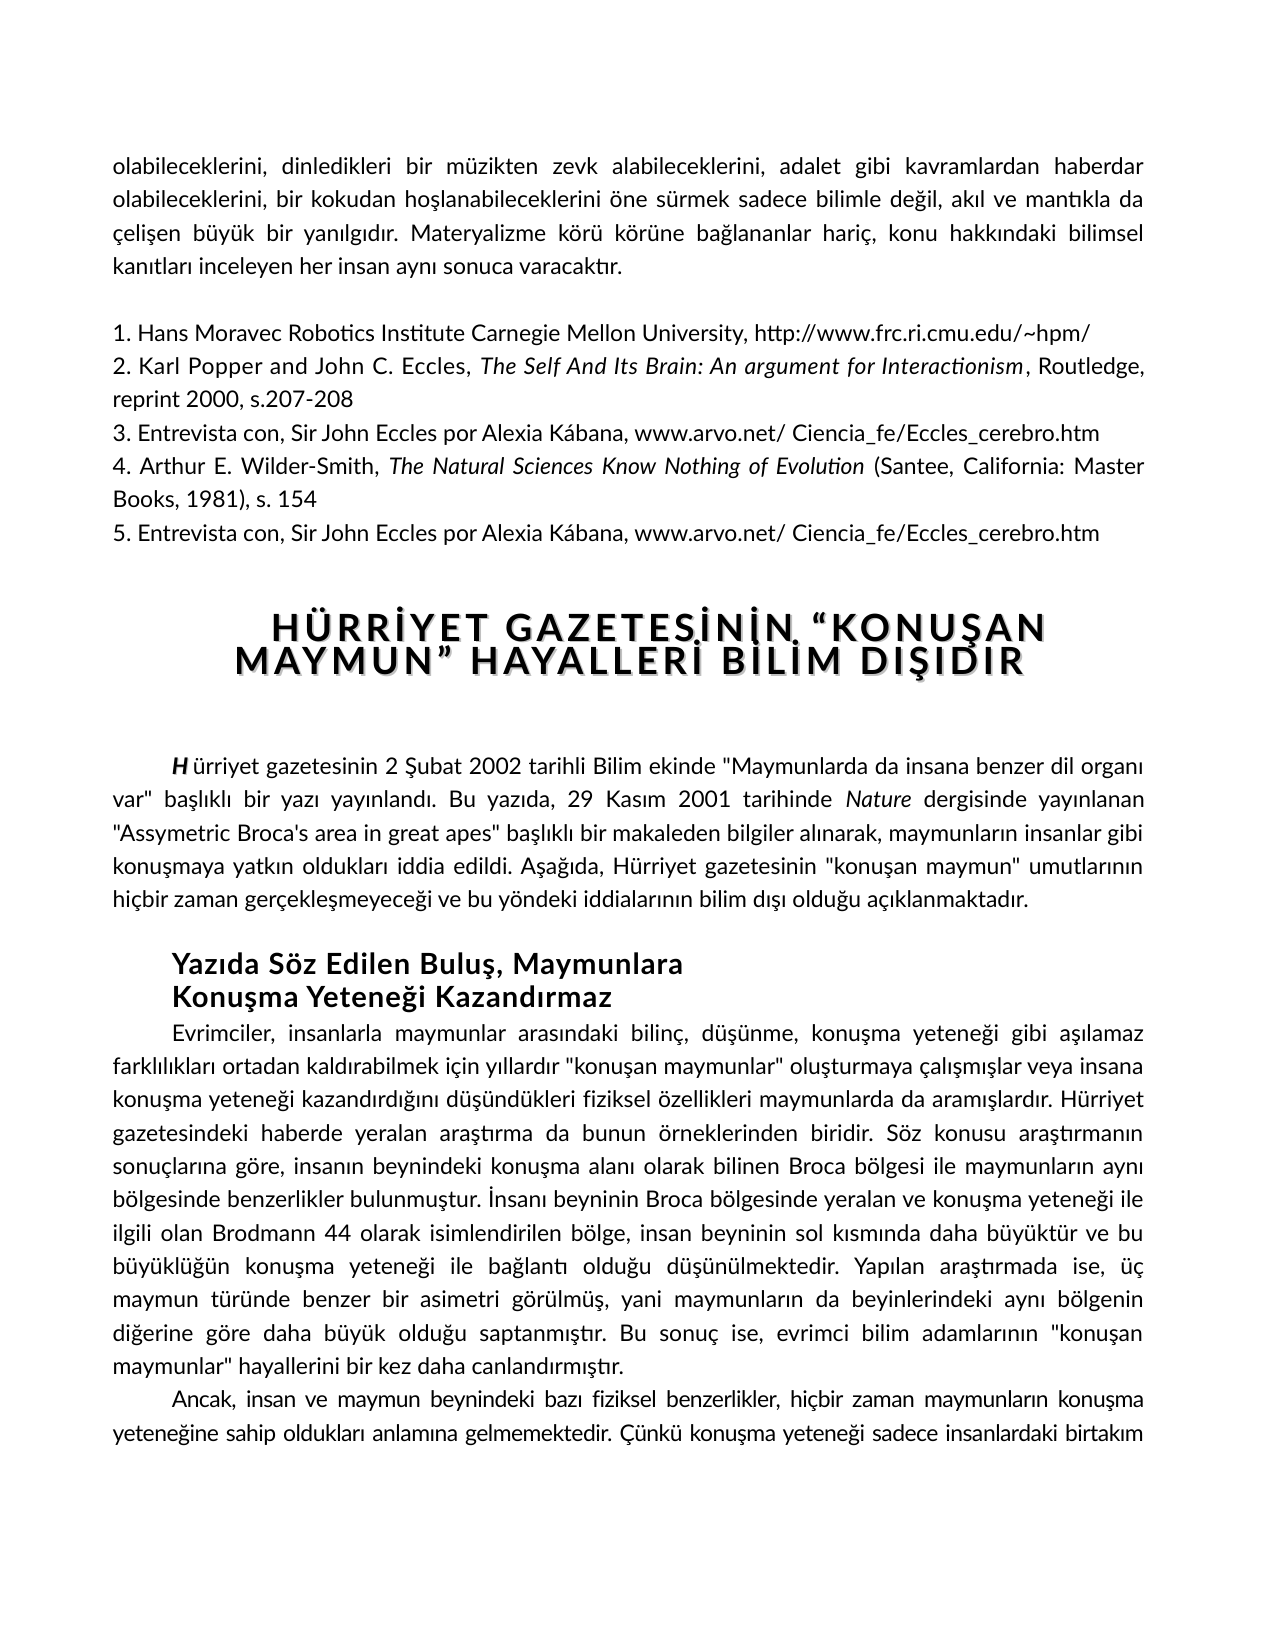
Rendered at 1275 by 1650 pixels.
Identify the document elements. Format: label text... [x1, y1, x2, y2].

text 3. Entrevista con, Sir John Eccles por Alexia Kábana, www.arvo.net/ Ciencia_fe/Eccles_cerebro.htm [112, 414, 1145, 448]
text Yazıda Söz Edilen Buluş, Maymunlara [112, 948, 1145, 981]
text Hürriyet gazetesinin 2 Şubat 2002 tarihli Bilim ekinde "Maymunlarda da insana benzer dil organı var" başlıklı bir yazı yayınlandı. Bu yazıda, 29 Kasım 2001 tarihinde Nature dergisinde yayınlanan "Assymetric Broca's area in great apes" başlıklı bir makaleden bilgiler alınarak, maymunların insanlar gibi konuşmaya yatkın oldukları iddia edildi. Aşağıda, Hürriyet gazetesinin "konuşan maymun" umutlarının hiçbir zaman gerçekleşmeyeceği ve bu yöndeki iddialarının bilim dışı olduğu açıklanmaktadır. [112, 748, 1145, 914]
text 2. Karl Popper and John C. Eccles, The Self And Its Brain: An argument for Interactionism, Routledge, reprint 2000, s.207-208 [112, 348, 1145, 414]
text 1. Hans Moravec Robotics Institute Carnegie Mellon University, http://www.frc.ri.cmu.edu/~hpm/ [112, 314, 1145, 348]
text 5. Entrevista con, Sir John Eccles por Alexia Kábana, www.arvo.net/ Ciencia_fe/Eccles_cerebro.htm [112, 514, 1145, 548]
text Ancak, insan ve maymun beynindeki bazı fiziksel benzerlikler, hiçbir zaman maymunların konuşma yeteneğine sahip oldukları anlamına gelmemektedir. Çünkü konuşma yeteneği sadece insanlardaki birtakım [112, 1381, 1145, 1448]
text HÜRRİYET GAZETESİNİN “KONUŞAN MAYMUN” HAYALLERİ BİLİM DIŞIDIR [112, 614, 1145, 681]
text Evrimciler, insanlarla maymunlar arasındaki bilinç, düşünme, konuşma yeteneği gibi aşılamaz farklılıkları ortadan kaldırabilmek için yıllardır "konuşan maymunlar" oluşturmaya çalışmışlar veya insana konuşma yeteneği kazandırdığını düşündükleri fiziksel özellikleri maymunlarda da aramışlardır. Hürriyet gazetesindeki haberde yeralan araştırma da bunun örneklerinden biridir. Söz konusu araştırmanın sonuçlarına göre, insanın beynindeki konuşma alanı olarak bilinen Broca bölgesi ile maymunların aynı bölgesinde benzerlikler bulunmuştur. İnsanı beyninin Broca bölgesinde yeralan ve konuşma yeteneği ile ilgili olan Brodmann 44 olarak isimlendirilen bölge, insan beyninin sol kısmında daha büyüktür ve bu büyüklüğün konuşma yeteneği ile bağlantı olduğu düşünülmektedir. Yapılan araştırmada ise, üç maymun türünde benzer bir asimetri görülmüş, yani maymunların da beyinlerindeki aynı bölgenin diğerine göre daha büyük olduğu saptanmıştır. Bu sonuç ise, evrimci bilim adamlarının "konuşan maymunlar" hayallerini bir kez daha canlandırmıştır. [112, 1014, 1145, 1381]
text 4. Arthur E. Wilder-Smith, The Natural Sciences Know Nothing of Evolution (Santee, California: Master Books, 1981), s. 154 [112, 448, 1145, 514]
text olabileceklerini, dinledikleri bir müzikten zevk alabileceklerini, adalet gibi kavramlardan haberdar olabileceklerini, bir kokudan hoşlanabileceklerini öne sürmek sadece bilimle değil, akıl ve mantıkla da çelişen büyük bir yanılgıdır. Materyalizme körü körüne bağlananlar hariç, konu hakkındaki bilimsel kanıtları inceleyen her insan aynı sonuca varacaktır. [112, 148, 1145, 281]
text Konuşma Yeteneği Kazandırmaz [112, 981, 1145, 1014]
